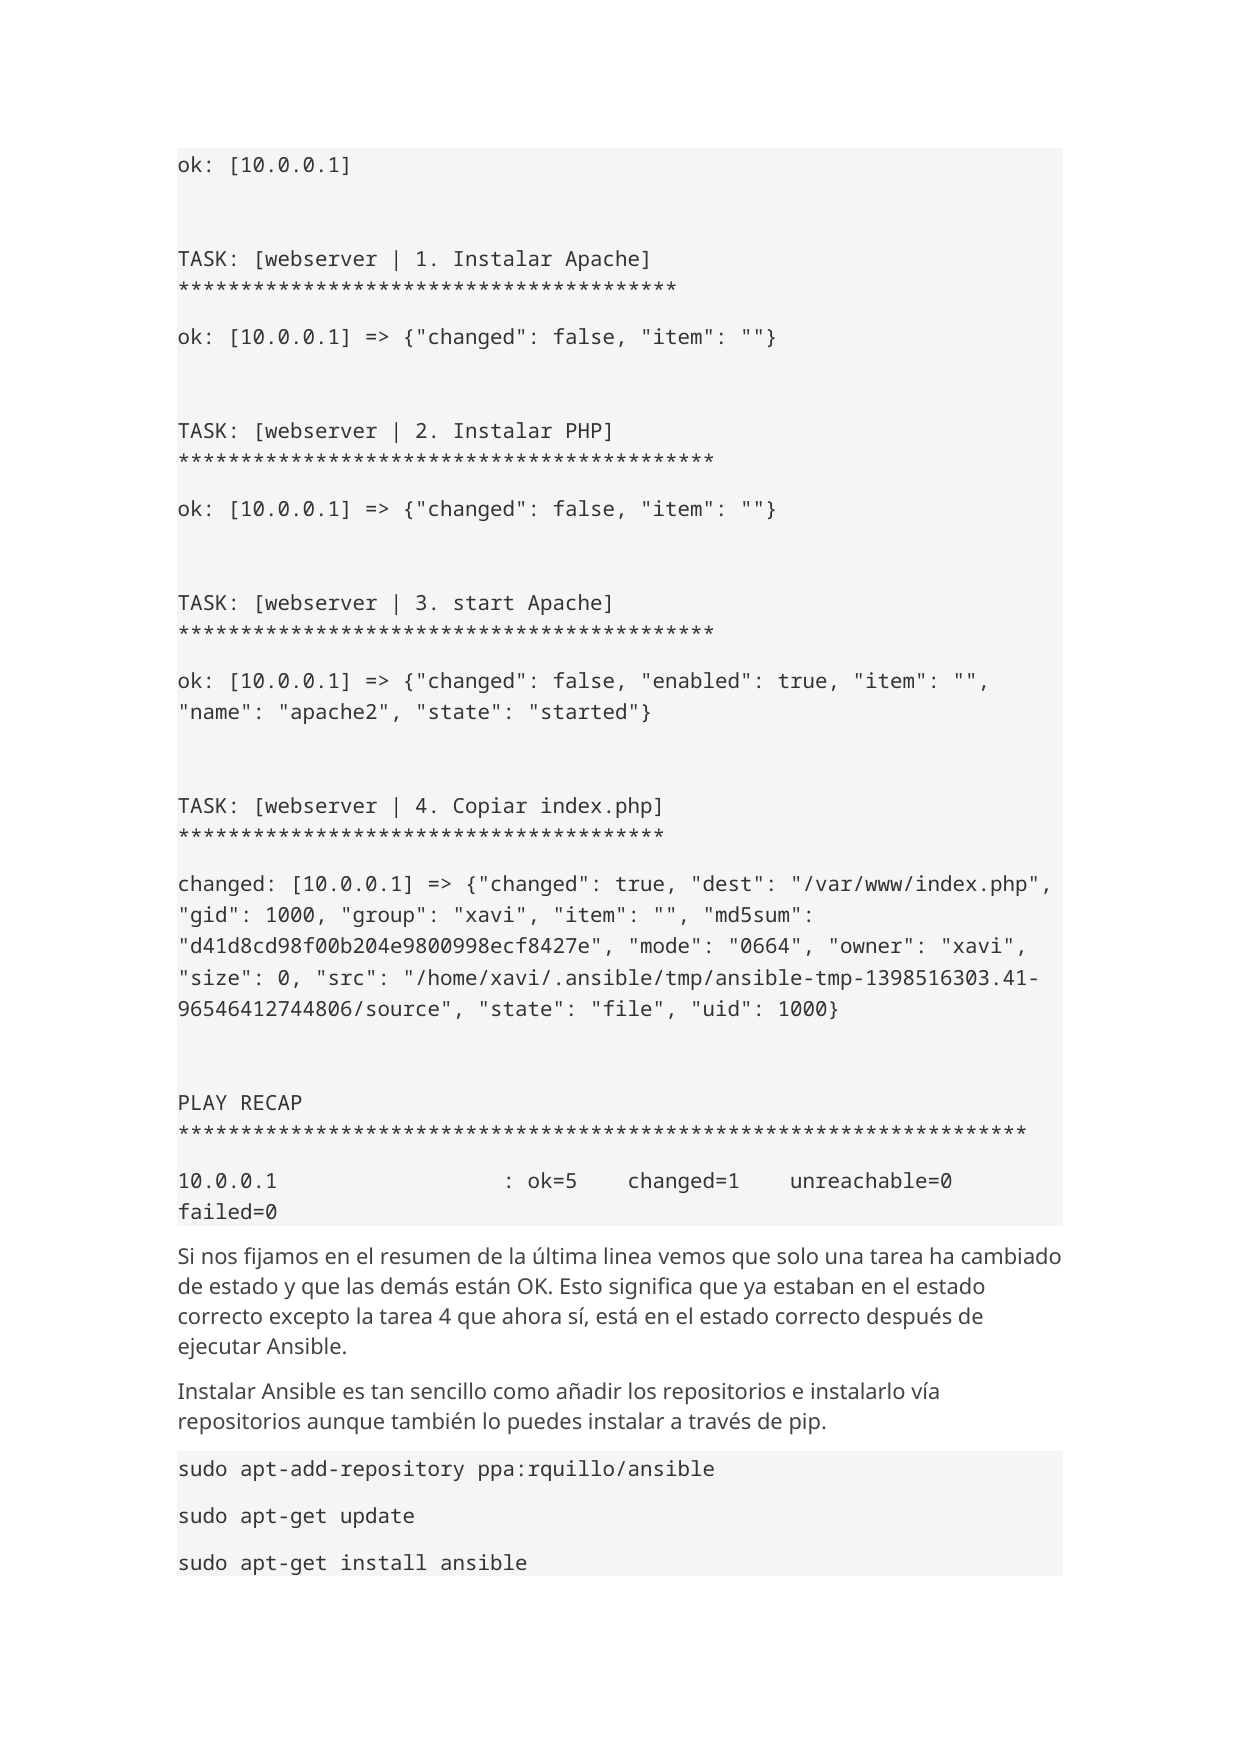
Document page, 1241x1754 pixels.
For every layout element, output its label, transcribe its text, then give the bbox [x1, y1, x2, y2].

text ok: [10.0.0.1] => {"changed": false, "item": ""} [177, 319, 1063, 351]
text TASK: [webserver | 3. start Apache] ******************************************* [177, 585, 1063, 648]
text TASK: [webserver | 2. Instalar PHP] ******************************************* [177, 413, 1063, 476]
text ok: [10.0.0.1] [177, 148, 1063, 179]
text TASK: [webserver | 1. Instalar Apache] **************************************** [177, 241, 1063, 304]
text PLAY RECAP ******************************************************************** [177, 1085, 1063, 1148]
text Si nos fijamos en el resumen de la última linea vemos que solo una tarea ha cambiado de estado y que las demás están OK. Esto significa que ya estaban en el estado correcto excepto la tarea 4 que ahora sí, está en el estado correcto después de ejecutar Ansible. [177, 1241, 1063, 1361]
text ok: [10.0.0.1] => {"changed": false, "item": ""} [177, 491, 1063, 523]
text 10.0.0.1 : ok=5 changed=1 unreachable=0 failed=0 [177, 1163, 1063, 1226]
text sudo apt-get update [177, 1498, 1063, 1529]
text sudo apt-get install ansible [177, 1545, 1063, 1576]
text changed: [10.0.0.1] => {"changed": true, "dest": "/var/www/index.php", "gid": 1000, "group": "xavi", "item": "", "md5sum": "d41d8cd98f00b204e9800998ecf8427e", "mode": "0664", "owner": "xavi", "size": 0, "src": "/home/xavi/.ansible/tmp/ansible-tmp-1398516303.41-96546412744806/source", "state": "file", "uid": 1000} [177, 866, 1063, 1023]
text TASK: [webserver | 4. Copiar index.php] *************************************** [177, 788, 1063, 851]
text ok: [10.0.0.1] => {"changed": false, "enabled": true, "item": "", "name": "apache2", "state": "started"} [177, 663, 1063, 726]
text Instalar Ansible es tan sencillo como añadir los repositorios e instalarlo vía repositorios aunque también lo puedes instalar a través de pip. [177, 1376, 1063, 1436]
text sudo apt-add-repository ppa:rquillo/ansible [177, 1451, 1063, 1483]
